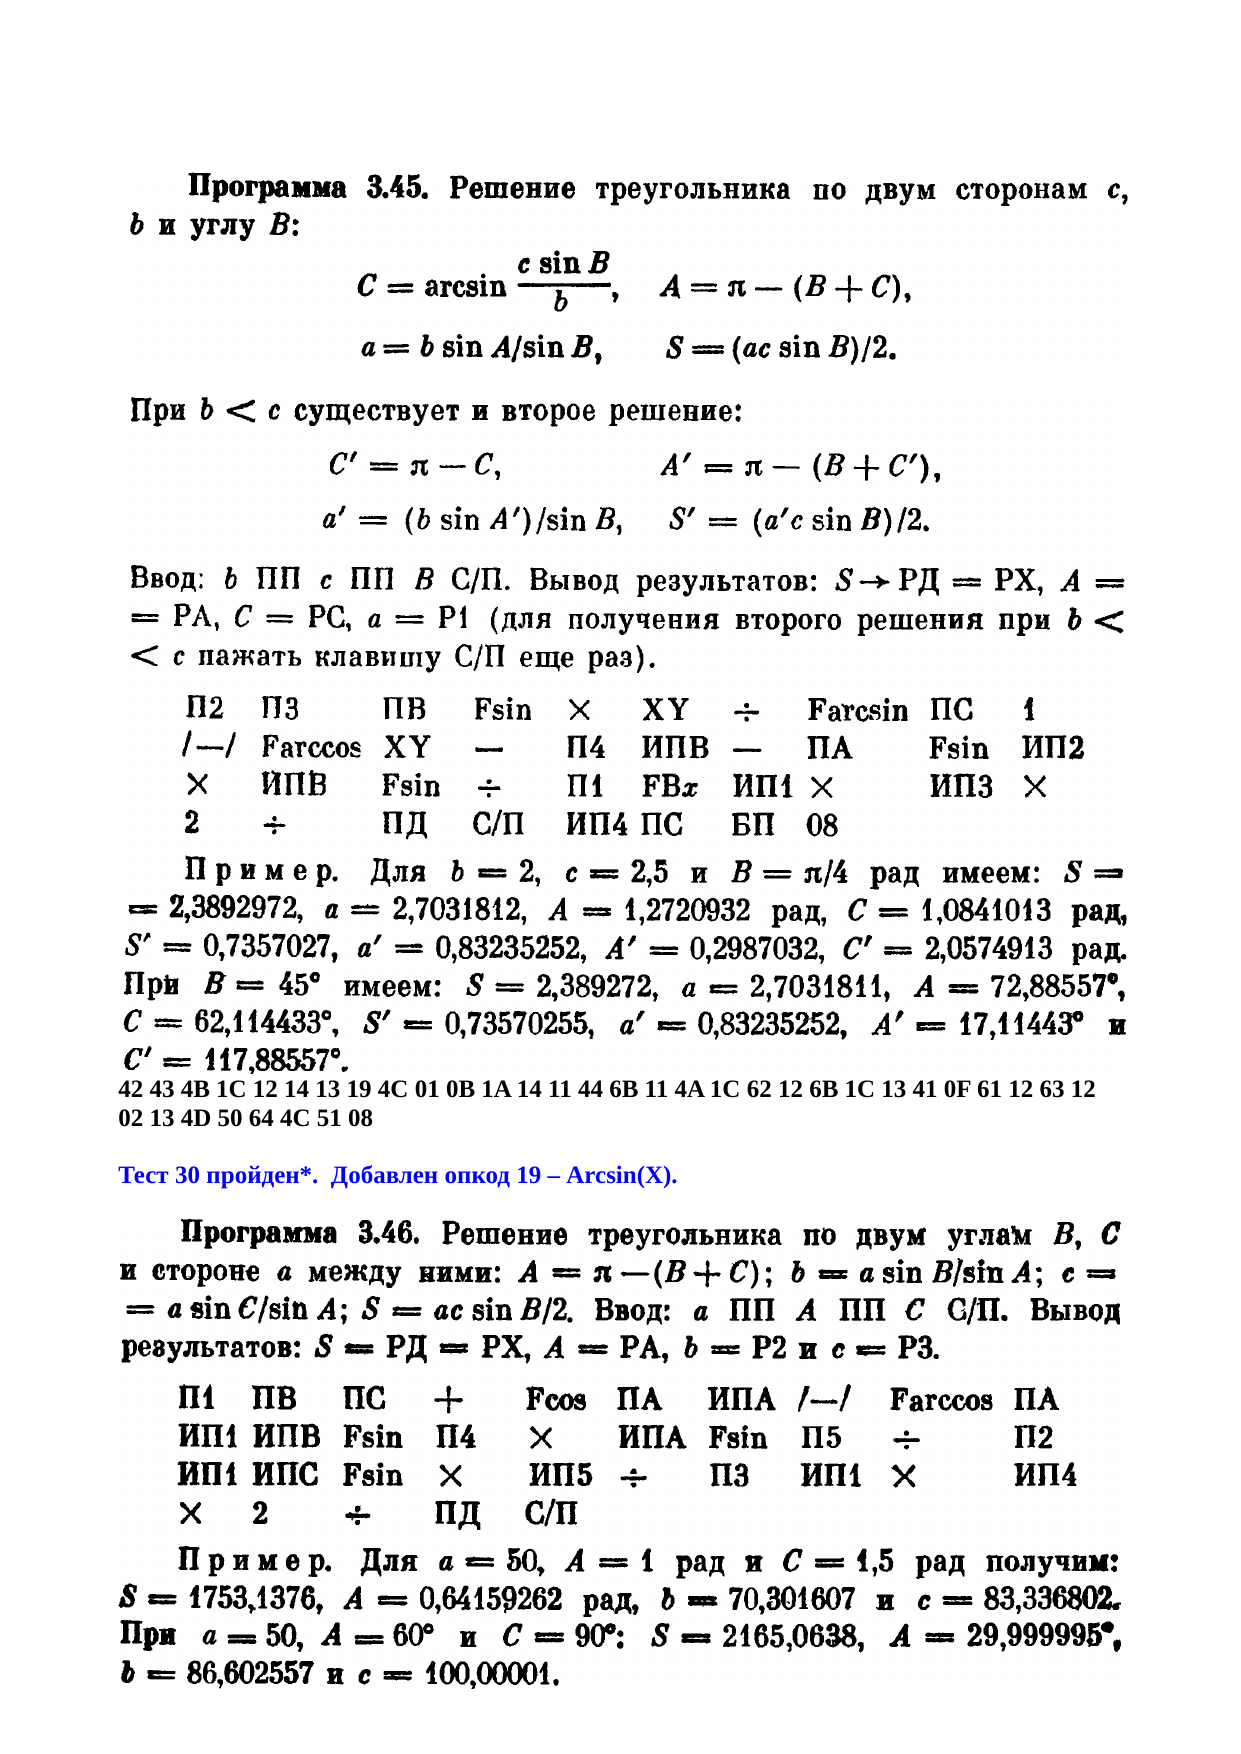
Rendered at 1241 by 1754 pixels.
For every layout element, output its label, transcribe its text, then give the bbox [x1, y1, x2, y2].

picture [124, 169, 1129, 366]
text Тест 30 пройден*. Добавлен опкод 19 – Arcsin(X). [118, 1160, 1122, 1189]
text 42 43 4B 1C 12 14 13 19 4C 01 0B 1A 14 11 44 6B 11 4A 1C 62 12 6B 1C 13 41 0F 61 12 63 12 02 13 4D 50 64 4C 51 08 [118, 732, 1122, 1131]
picture [122, 395, 1127, 1074]
picture [118, 1217, 1123, 1689]
